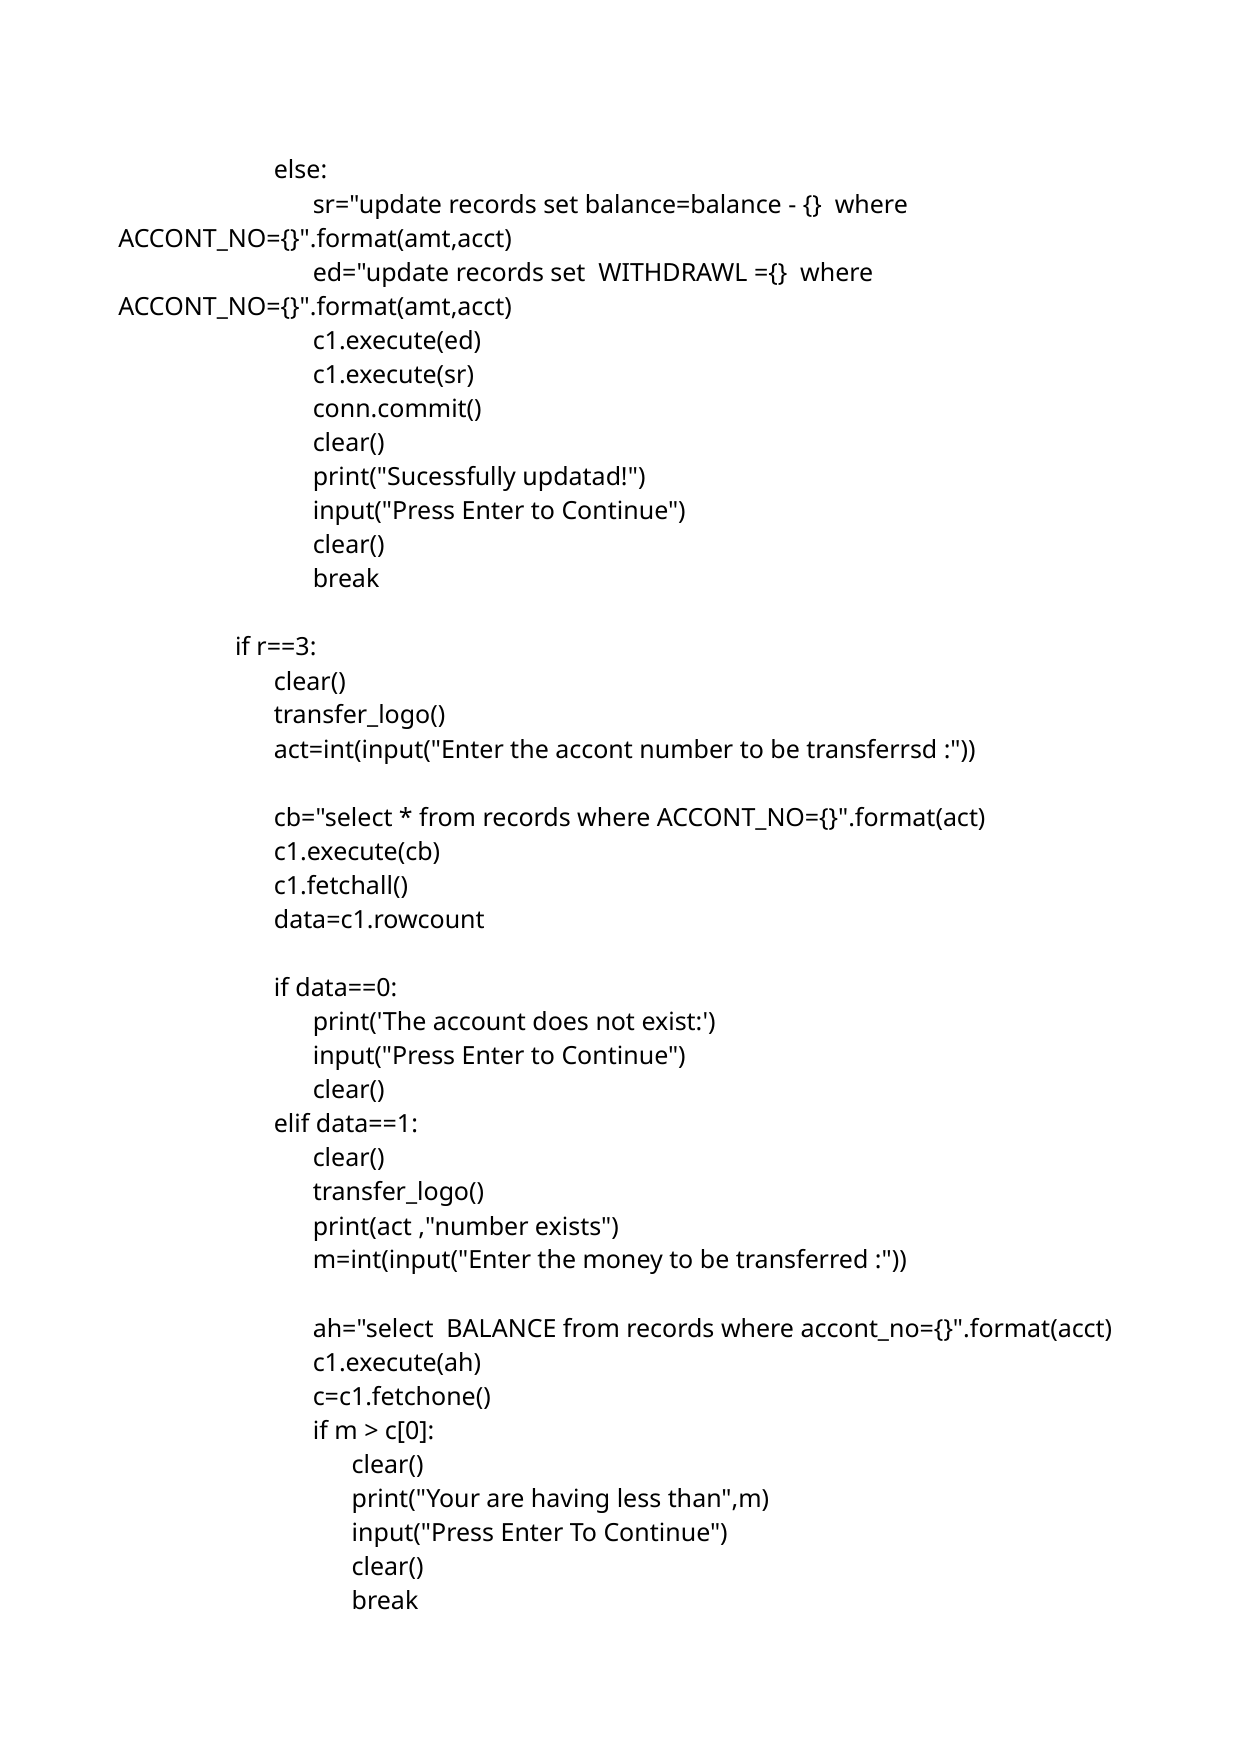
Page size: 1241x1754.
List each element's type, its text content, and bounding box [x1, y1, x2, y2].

text conn.commit() [118, 391, 1122, 425]
text break [118, 561, 1122, 595]
text input("Press Enter to Continue") [118, 493, 1122, 527]
text clear() [118, 1140, 1122, 1174]
text break [118, 1583, 1122, 1617]
text c1.fetchall() [118, 867, 1122, 902]
text c1.execute(ed) [118, 322, 1122, 357]
text ah="select BALANCE from records where accont_no={}".format(acct) [118, 1310, 1122, 1344]
text clear() [118, 1072, 1122, 1106]
text clear() [118, 425, 1122, 459]
text clear() [118, 1549, 1122, 1583]
text if data==0: [118, 970, 1122, 1004]
text ed="update records set WITHDRAWL ={} where ACCONT_NO={}".format(amt,acct) [118, 254, 1122, 322]
text transfer_logo() [118, 697, 1122, 731]
text act=int(input("Enter the accont number to be transferrsd :")) [118, 731, 1122, 765]
text if r==3: [118, 629, 1122, 663]
text print("Your are having less than",m) [118, 1481, 1122, 1515]
text input("Press Enter to Continue") [118, 1038, 1122, 1072]
text m=int(input("Enter the money to be transferred :")) [118, 1242, 1122, 1276]
text print(act ,"number exists") [118, 1208, 1122, 1242]
text clear() [118, 663, 1122, 697]
text print("Sucessfully updatad!") [118, 459, 1122, 493]
text c1.execute(sr) [118, 357, 1122, 391]
text data=c1.rowcount [118, 902, 1122, 936]
text else: [118, 152, 1122, 186]
text if m > c[0]: [118, 1412, 1122, 1447]
text c1.execute(cb) [118, 833, 1122, 867]
text transfer_logo() [118, 1174, 1122, 1208]
text input("Press Enter To Continue") [118, 1515, 1122, 1549]
text elif data==1: [118, 1106, 1122, 1140]
text cb="select * from records where ACCONT_NO={}".format(act) [118, 799, 1122, 833]
text sr="update records set balance=balance - {} where ACCONT_NO={}".format(amt,acct) [118, 186, 1122, 254]
text c1.execute(ah) [118, 1344, 1122, 1378]
text clear() [118, 527, 1122, 561]
text c=c1.fetchone() [118, 1378, 1122, 1412]
text clear() [118, 1447, 1122, 1481]
text print('The account does not exist:') [118, 1004, 1122, 1038]
